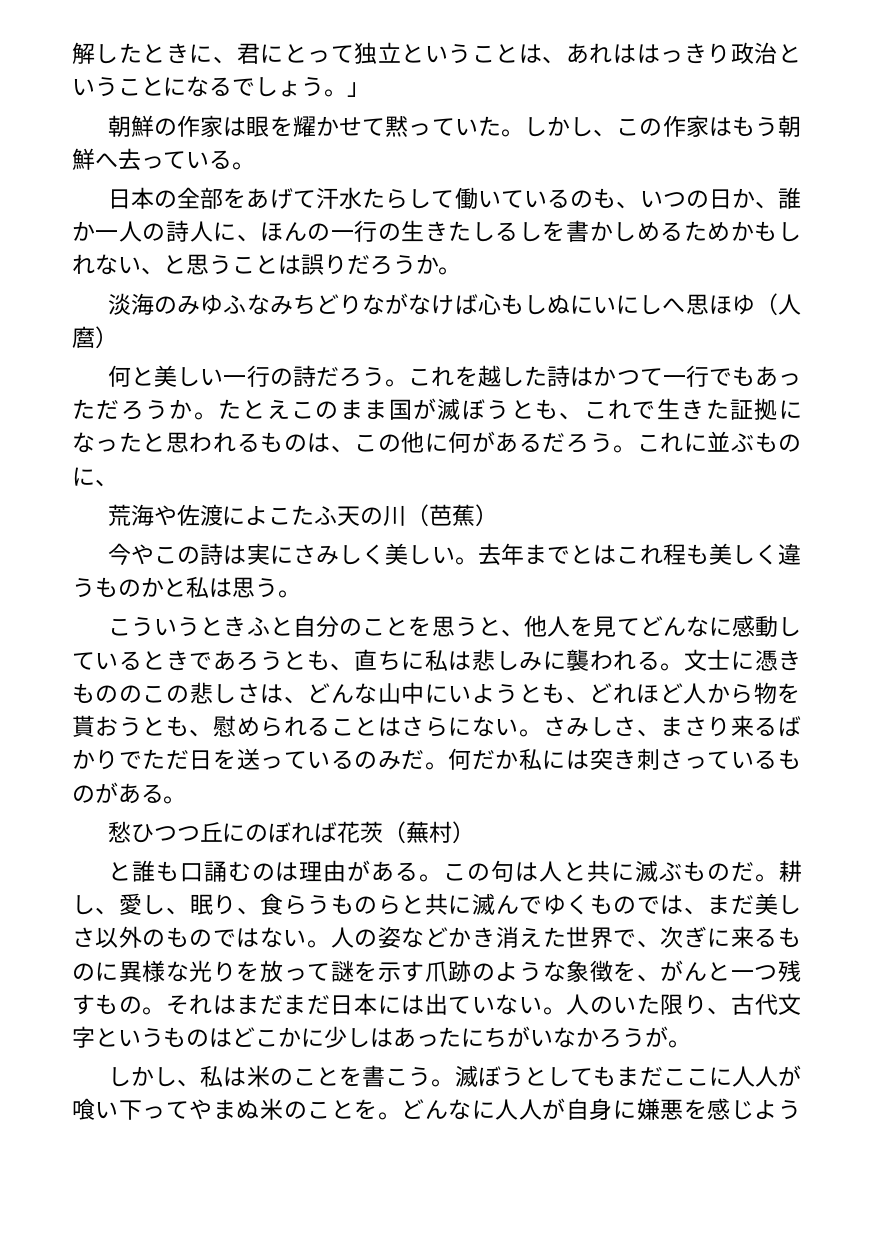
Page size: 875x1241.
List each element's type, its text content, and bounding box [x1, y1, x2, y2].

text 愁ひつつ丘にのぼれば花茨（蕪村） [72, 814, 802, 848]
text 何と美しい一行の詩だろう。これを越した詩はかつて一行でもあっただろうか。たとえこのまま国が滅ぼうとも、これで生きた証拠になったと思われるものは、この他に何があるだろう。これに並ぶものに、 [72, 359, 802, 492]
text 日本の全部をあげて汗水たらして働いているのも、いつの日か、誰か一人の詩人に、ほんの一行の生きたしるしを書かしめるためかもしれない、と思うことは誤りだろうか。 [72, 181, 802, 281]
text しかし、私は米のことを書こう。滅ぼうとしてもまだここに人人が喰い下ってやまぬ米のことを。どんなに人人が自身に嫌悪を感じよう [72, 1059, 802, 1126]
text 朝鮮の作家は眼を耀かせて黙っていた。しかし、この作家はもう朝鮮へ去っている。 [72, 108, 802, 175]
text 今やこの詩は実にさみしく美しい。去年までとはこれ程も美しく違うものかと私は思う。 [72, 537, 802, 603]
text 淡海のみゆふなみちどりながなけば心もしぬにいにしへ思ほゆ（人麿） [72, 286, 802, 353]
text と誰も口誦むのは理由がある。この句は人と共に滅ぶものだ。耕し、愛し、眠り、食らうものらと共に滅んでゆくものでは、まだ美しさ以外のものではない。人の姿などかき消えた世界で、次ぎに来るものに異様な光りを放って謎を示す爪跡のような象徴を、がんと一つ残すもの。それはまだまだ日本には出ていない。人のいた限り、古代文字というものはどこかに少しはあったにちがいなかろうが。 [72, 854, 802, 1053]
text 解したときに、君にとって独立ということは、あれははっきり政治ということになるでしょう。」 [72, 36, 802, 102]
text こういうときふと自分のことを思うと、他人を見てどんなに感動しているときであろうとも、直ちに私は悲しみに襲われる。文士に憑きもののこの悲しさは、どんな山中にいようとも、どれほど人から物を貰おうとも、慰められることはさらにない。さみしさ、まさり来るばかりでただ日を送っているのみだ。何だか私には突き刺さっているものがある。 [72, 609, 802, 809]
text 荒海や佐渡によこたふ天の川（芭蕉） [72, 498, 802, 531]
